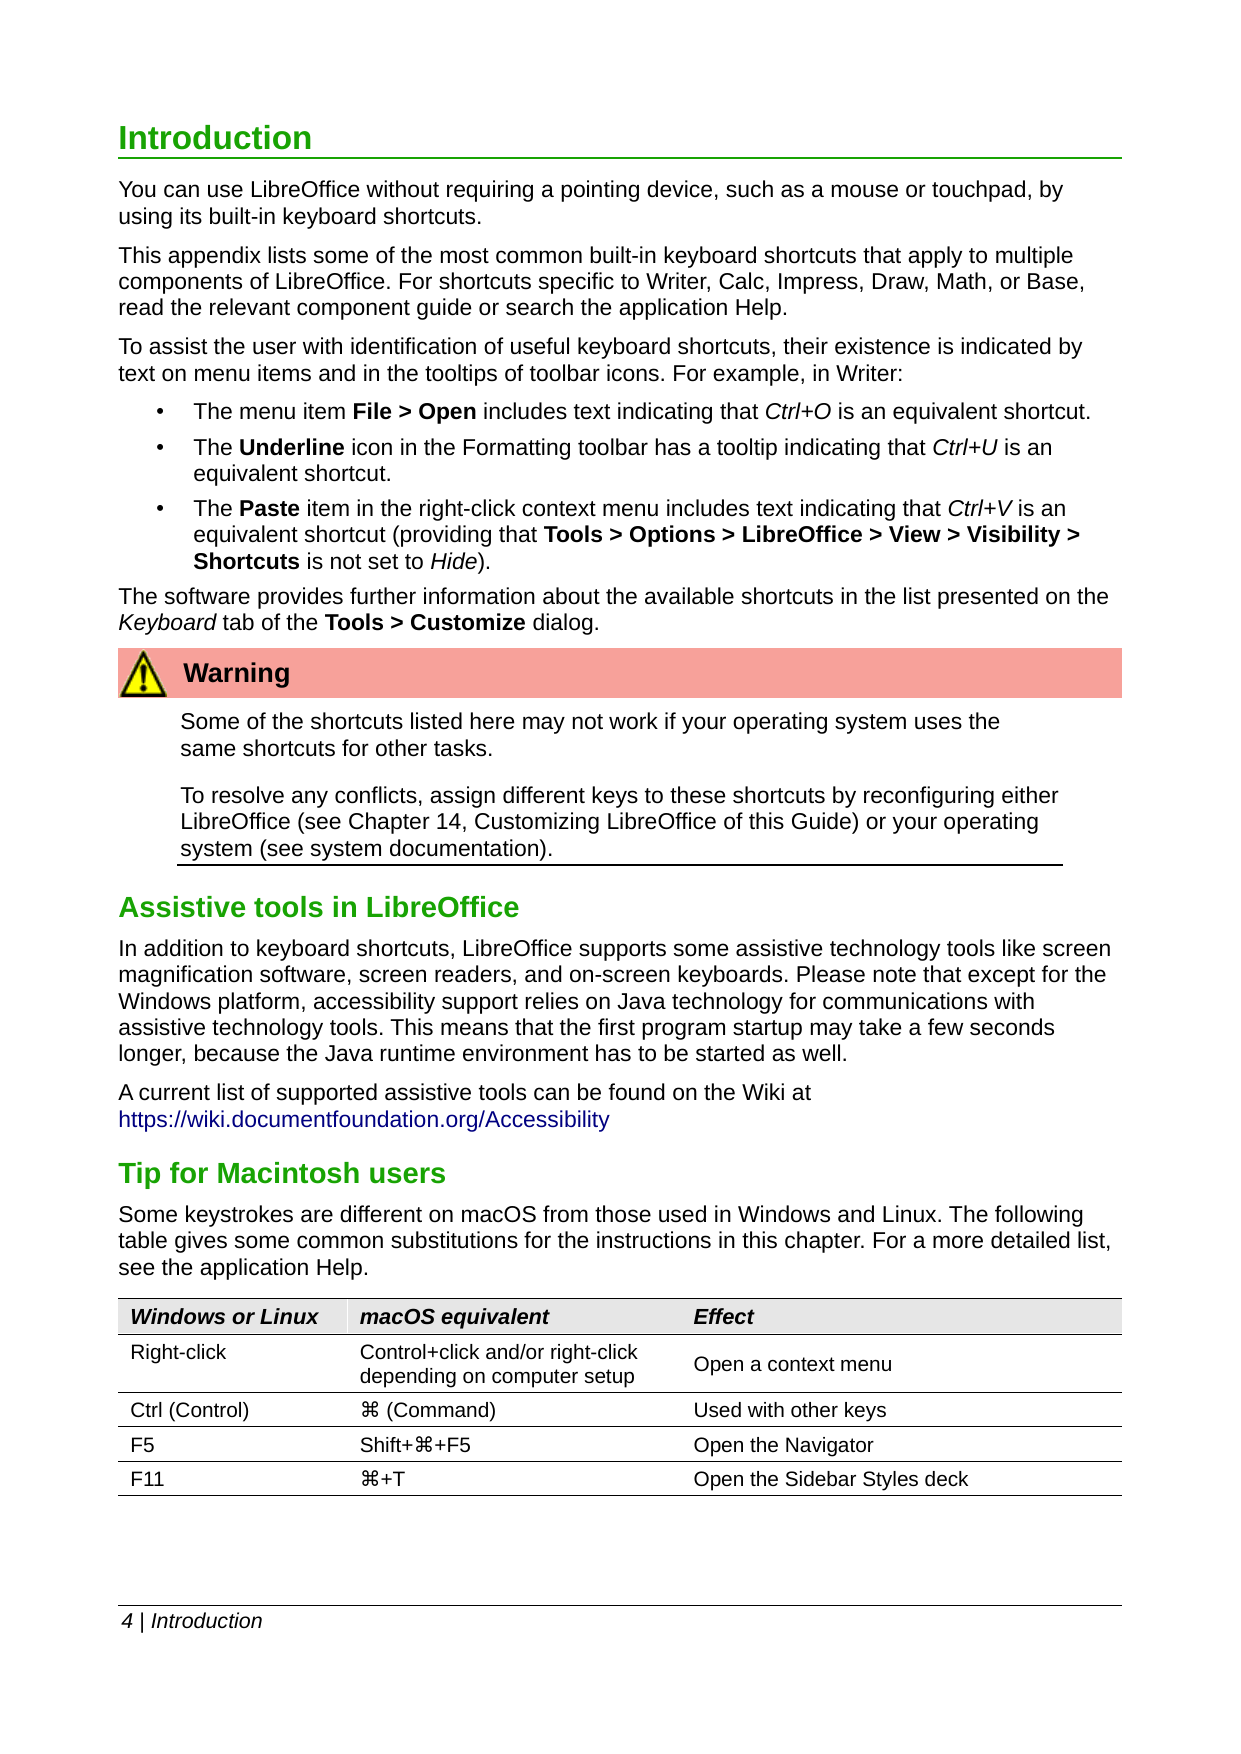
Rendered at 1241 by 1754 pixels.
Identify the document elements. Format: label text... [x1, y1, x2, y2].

table_cell Open a context menu [681, 1335, 1122, 1392]
text The software provides further information about the available shortcuts in the list presented on the Keyboard tab of the Tools > Customize dialog. [118, 583, 1122, 636]
table_cell Ctrl (Control) [118, 1393, 347, 1426]
table_cell Used with other keys [681, 1393, 1122, 1426]
text A current list of supported assistive tools can be found on the Wiki at https://wiki.documentfoundation.org/Accessibility [118, 1079, 1122, 1132]
list The Paste item in the right-click context menu includes text indicating that Ctrl+V is an equivalent shortcut (providing that Tools > Options > LibreOffice > View > Visibility > Shortcuts is not set to Hide). [156, 495, 1122, 574]
picture [119, 649, 167, 697]
table_cell Control+click and/or right-click depending on computer setup [348, 1335, 681, 1392]
subtitle Introduction [118, 118, 1122, 157]
table_cell Right-click [118, 1335, 347, 1392]
text To resolve any conflicts, assign different keys to these shortcuts by reconfiguring either LibreOffice (see Chapter 14, Customizing LibreOffice of this Guide) or your operating system (see system documentation). [177, 779, 1063, 864]
text Some of the shortcuts listed here may not work if your operating system uses the same shortcuts for other tasks. [177, 705, 1063, 761]
text You can use LibreOffice without requiring a pointing device, such as a mouse or touchpad, by using its built-in keyboard shortcuts. [118, 176, 1122, 229]
table_cell F5 [118, 1427, 347, 1461]
list The Underline icon in the Formatting toolbar has a tooltip indicating that Ctrl+U is an equivalent shortcut. [156, 433, 1122, 486]
text To assist the user with identification of useful keyboard shortcuts, their existence is indicated by text on menu items and in the tooltips of toolbar icons. For example, in Writer: [118, 333, 1122, 386]
table_cell F11 [118, 1462, 347, 1495]
subtitle Tip for Macintosh users [118, 1156, 1122, 1189]
table_cell Open the Sidebar Styles deck [681, 1462, 1122, 1495]
subtitle Warning [118, 648, 1122, 698]
text Some keystrokes are different on macOS from those used in Windows and Linux. The following table gives some common substitutions for the instructions in this chapter. For a more detailed list, see the application Help. [118, 1201, 1122, 1280]
text This appendix lists some of the most common built-in keyboard shortcuts that apply to multiple components of LibreOffice. For shortcuts specific to Writer, Calc, Impress, Draw, Math, or Base, read the relevant component guide or search the application Help. [118, 242, 1122, 321]
table_cell Shift+⌘+F5 [348, 1427, 681, 1461]
text In addition to keyboard shortcuts, LibreOffice supports some assistive technology tools like screen magnification software, screen readers, and on-screen keyboards. Please note that except for the Windows platform, accessibility support relies on Java technology for communications with assistive technology tools. This means that the first program startup may take a few seconds longer, because the Java runtime environment has to be started as well. [118, 935, 1122, 1067]
table_header Effect [681, 1299, 1122, 1333]
table_cell Open the Navigator [681, 1427, 1122, 1461]
list The menu item File > Open includes text indicating that Ctrl+O is an equivalent shortcut. [156, 398, 1122, 425]
subtitle Assistive tools in LibreOffice [118, 890, 1122, 923]
table_cell ⌘+T [348, 1462, 681, 1495]
table_header macOS equivalent [348, 1299, 681, 1333]
table_cell ⌘ (Command) [348, 1393, 681, 1426]
table_header Windows or Linux [118, 1299, 347, 1333]
